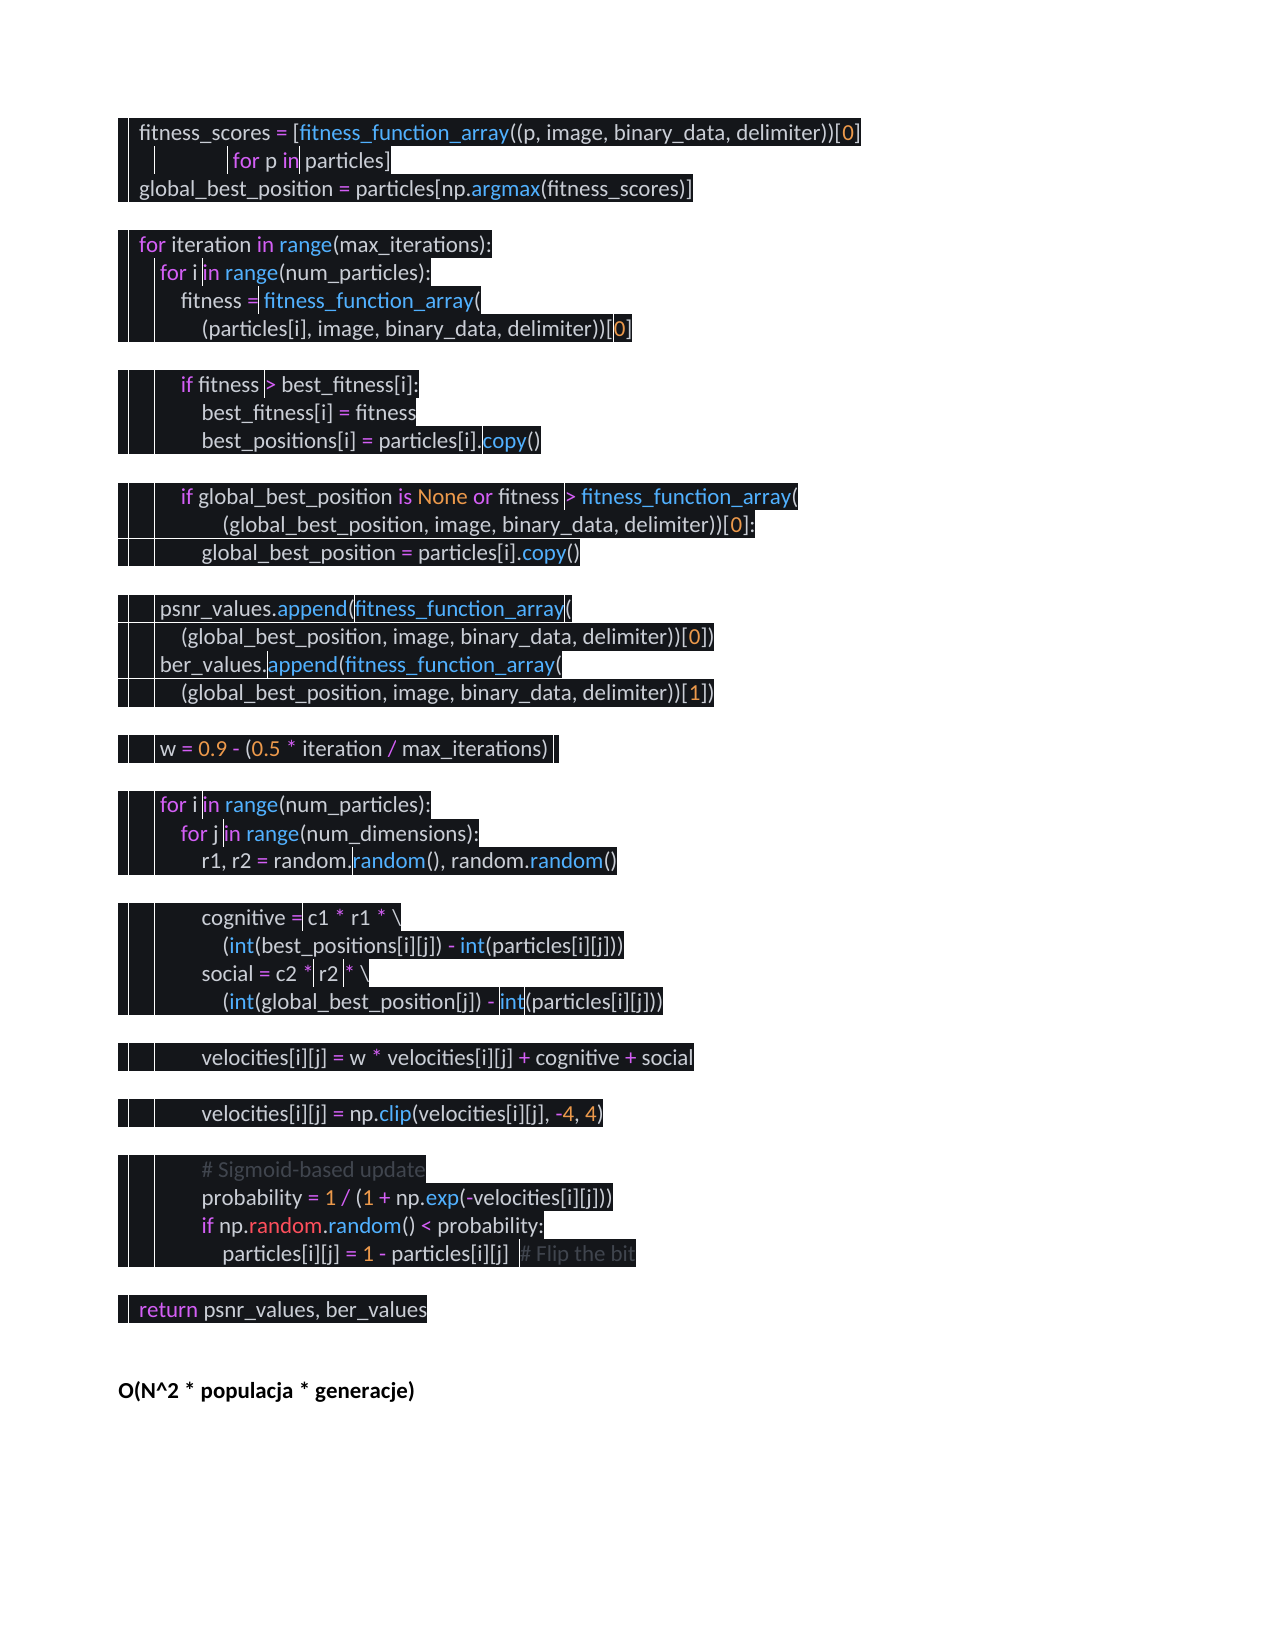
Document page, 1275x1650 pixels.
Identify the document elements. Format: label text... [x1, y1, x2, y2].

text for i in range(num_particles): [118, 258, 1157, 286]
text (int(global_best_position[j]) - int(particles[i][j])) [118, 987, 1157, 1015]
text (particles[i], image, binary_data, delimiter))[0] [118, 314, 1157, 342]
text r1, r2 = random.random(), random.random() [118, 847, 1157, 875]
text O(N^2 * populacja * generacje) [118, 1376, 1157, 1404]
text (global_best_position, image, binary_data, delimiter))[1]) [118, 678, 1157, 707]
text for i in range(num_particles): [118, 791, 1157, 819]
text best_fitness[i] = fitness [118, 398, 1157, 426]
text best_positions[i] = particles[i].copy() [118, 426, 1157, 454]
text if global_best_position is None or fitness > fitness_function_array( [118, 482, 1157, 510]
text global_best_position = particles[i].copy() [118, 538, 1157, 566]
text (global_best_position, image, binary_data, delimiter))[0]: [118, 510, 1157, 538]
text velocities[i][j] = w * velocities[i][j] + cognitive + social [118, 1043, 1157, 1071]
text fitness = fitness_function_array( [118, 286, 1157, 314]
text (global_best_position, image, binary_data, delimiter))[0]) [118, 622, 1157, 651]
text if np.random.random() < probability: [118, 1211, 1157, 1239]
text particles[i][j] = 1 - particles[i][j] # Flip the bit [118, 1239, 1157, 1267]
text w = 0.9 - (0.5 * iteration / max_iterations) [118, 734, 1157, 763]
text return psnr_values, ber_values [118, 1295, 1157, 1323]
text velocities[i][j] = np.clip(velocities[i][j], -4, 4) [118, 1099, 1157, 1127]
text for iteration in range(max_iterations): [118, 230, 1157, 258]
text cognitive = c1 * r1 * \ [118, 903, 1157, 931]
text (int(best_positions[i][j]) - int(particles[i][j])) [118, 931, 1157, 959]
text global_best_position = particles[np.argmax(fitness_scores)] [118, 174, 1157, 202]
text ber_values.append(fitness_function_array( [118, 651, 1157, 678]
text psnr_values.append(fitness_function_array( [118, 594, 1157, 622]
text social = c2 * r2 * \ [118, 959, 1157, 987]
text probability = 1 / (1 + np.exp(-velocities[i][j])) [118, 1183, 1157, 1211]
text for j in range(num_dimensions): [118, 819, 1157, 847]
text if fitness > best_fitness[i]: [118, 370, 1157, 398]
text # Sigmoid-based update [118, 1155, 1157, 1183]
text fitness_scores = [fitness_function_array((p, image, binary_data, delimiter))[0] [118, 118, 1157, 146]
text for p in particles] [118, 146, 1157, 174]
